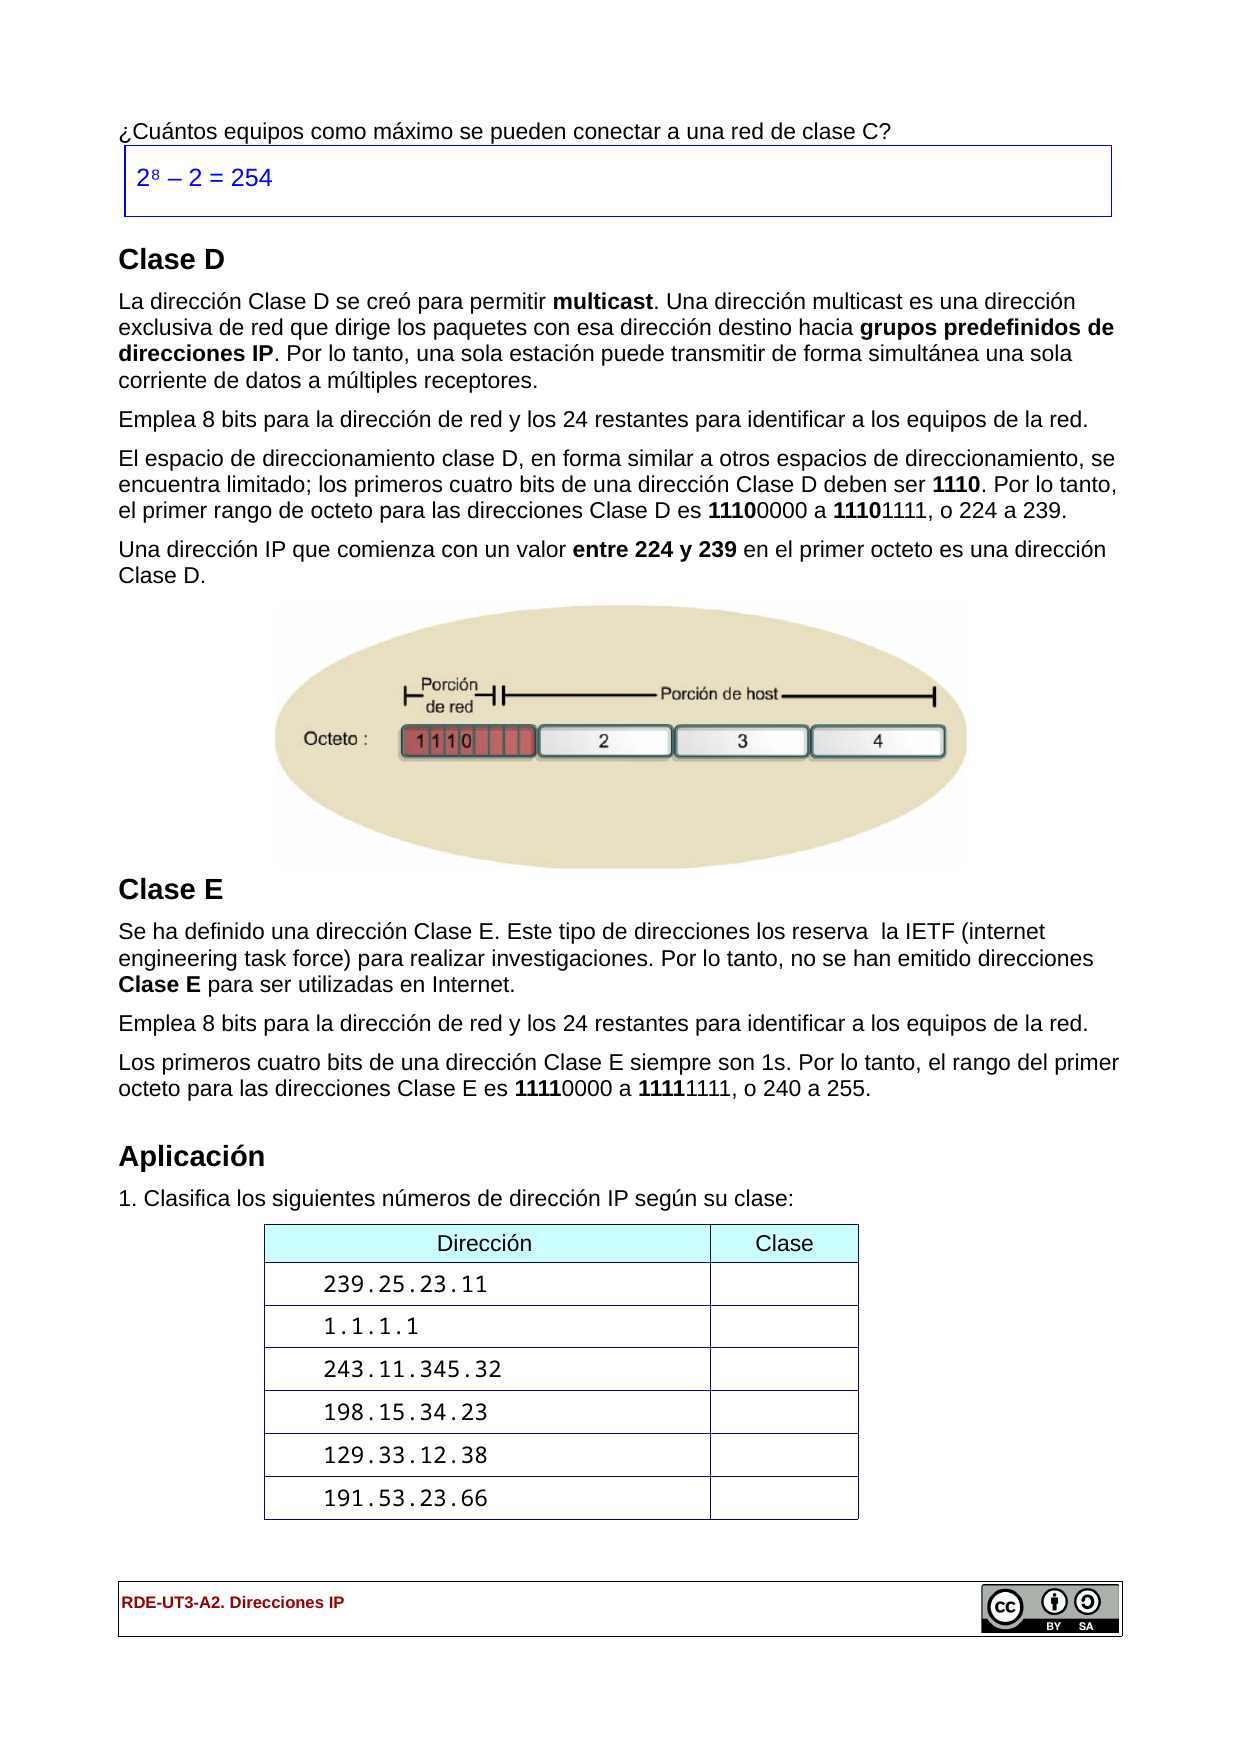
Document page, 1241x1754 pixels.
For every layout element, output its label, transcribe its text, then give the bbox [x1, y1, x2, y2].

table_cell 198.15.34.23 [265, 1391, 710, 1433]
table_cell [711, 1306, 858, 1347]
text Los primeros cuatro bits de una dirección Clase E siempre son 1s. Por lo tanto, el rango del primer octeto para las direcciones Clase E es 11110000 a 11111111, o 240 a 255. [118, 1049, 1122, 1101]
table_cell 191.53.23.66 [265, 1477, 710, 1518]
table_cell 1.1.1.1 [265, 1306, 710, 1347]
text ¿Cuántos equipos como máximo se pueden conectar a una red de clase C? [118, 118, 1122, 144]
text La dirección Clase D se creó para permitir multicast. Una dirección multicast es una dirección exclusiva de red que dirige los paquetes con esa dirección destino hacia grupos predefinidos de direcciones IP. Por lo tanto, una sola estación puede transmitir de forma simultánea una sola corriente de datos a múltiples receptores. [118, 288, 1122, 393]
subtitle Clase D [118, 242, 1122, 275]
table_cell [711, 1477, 858, 1518]
text El espacio de direccionamiento clase D, en forma similar a otros espacios de direccionamiento, se encuentra limitado; los primeros cuatro bits de una dirección Clase D deben ser 1110. Por lo tanto, el primer rango de octeto para las direcciones Clase D es 11100000 a 11101111, o 224 a 239. [118, 444, 1122, 523]
text 1. Clasifica los siguientes números de dirección IP según su clase: [118, 1185, 1122, 1211]
subtitle Clase E [118, 626, 1122, 906]
table_header Dirección [265, 1225, 710, 1262]
table_cell [711, 1434, 858, 1476]
picture [273, 601, 967, 873]
text Emplea 8 bits para la dirección de red y los 24 restantes para identificar a los equipos de la red. [118, 406, 1122, 432]
table_cell 239.25.23.11 [265, 1263, 710, 1304]
table_cell [711, 1391, 858, 1433]
table_cell [711, 1263, 858, 1304]
table_header 2⁸ – 2 = 254 [126, 146, 1111, 216]
subtitle Aplicación [118, 1139, 1122, 1172]
table_cell 129.33.12.38 [265, 1434, 710, 1476]
text Una dirección IP que comienza con un valor entre 224 y 239 en el primer octeto es una dirección Clase D. [118, 536, 1122, 589]
table_header Clase [711, 1225, 858, 1262]
text Emplea 8 bits para la dirección de red y los 24 restantes para identificar a los equipos de la red. [118, 1010, 1122, 1036]
picture [981, 1584, 1119, 1633]
text Se ha definido una dirección Clase E. Este tipo de direcciones los reserva la IETF (internet engineering task force) para realizar investigaciones. Por lo tanto, no se han emitido direcciones Clase E para ser utilizadas en Internet. [118, 918, 1122, 997]
table_cell [711, 1348, 858, 1390]
table_cell 243.11.345.32 [265, 1348, 710, 1390]
